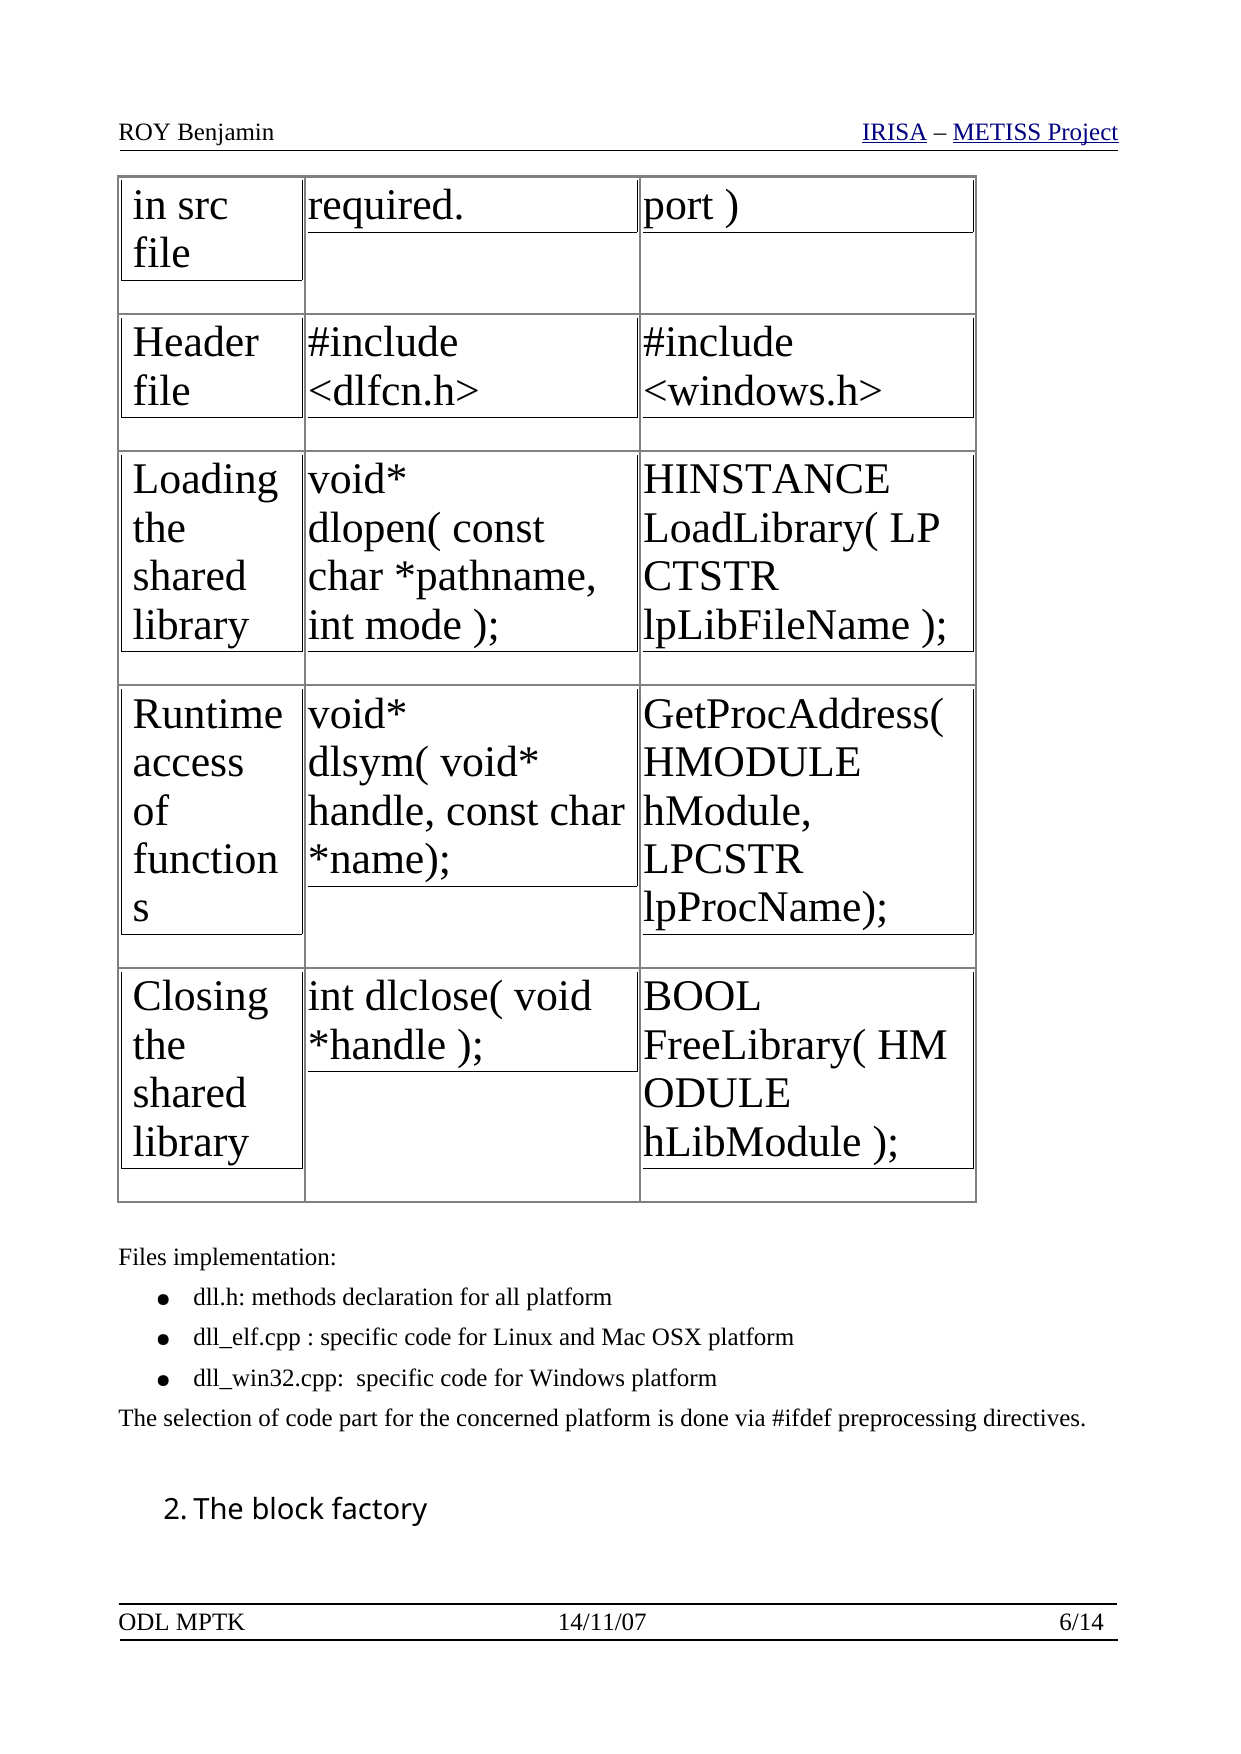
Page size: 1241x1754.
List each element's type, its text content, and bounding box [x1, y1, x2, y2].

table_cell GetProcAddress( HMODULE hModule, LPCSTR lpProcName); [641, 686, 975, 967]
list dll_win32.cpp: specific code for Windows platform [156, 1364, 1122, 1391]
text The selection of code part for the concerned platform is done via #ifdef preprocessing directives. [118, 1404, 1122, 1432]
table_cell void* dlopen( const char *pathname, int mode ); [306, 452, 639, 684]
table_cell port ) [641, 178, 975, 313]
table_cell BOOL FreeLibrary( HMODULE hLibModule ); [641, 969, 975, 1201]
table_cell in src file [119, 178, 304, 313]
table_cell HINSTANCE LoadLibrary( LPCTSTR lpLibFileName ); [641, 452, 975, 684]
table_cell Header file [119, 315, 304, 450]
table_cell required. [306, 178, 639, 313]
table_cell void* dlsym( void* handle, const char *name); [306, 686, 639, 967]
text Files implementation: [118, 1243, 1122, 1271]
table_cell Closing the shared library [119, 969, 304, 1201]
table_cell #include <windows.h> [641, 315, 975, 450]
table_cell #include <dlfcn.h> [306, 315, 639, 450]
table_cell Loading the shared library [119, 452, 304, 684]
table_cell Runtime access of functions [119, 686, 304, 967]
list dll.h: methods declaration for all platform [156, 1283, 1122, 1311]
table_cell int dlclose( void *handle ); [306, 969, 639, 1201]
subtitle The block factory [156, 1488, 1122, 1528]
list dll_elf.cpp : specific code for Linux and Mac OSX platform [156, 1323, 1122, 1351]
